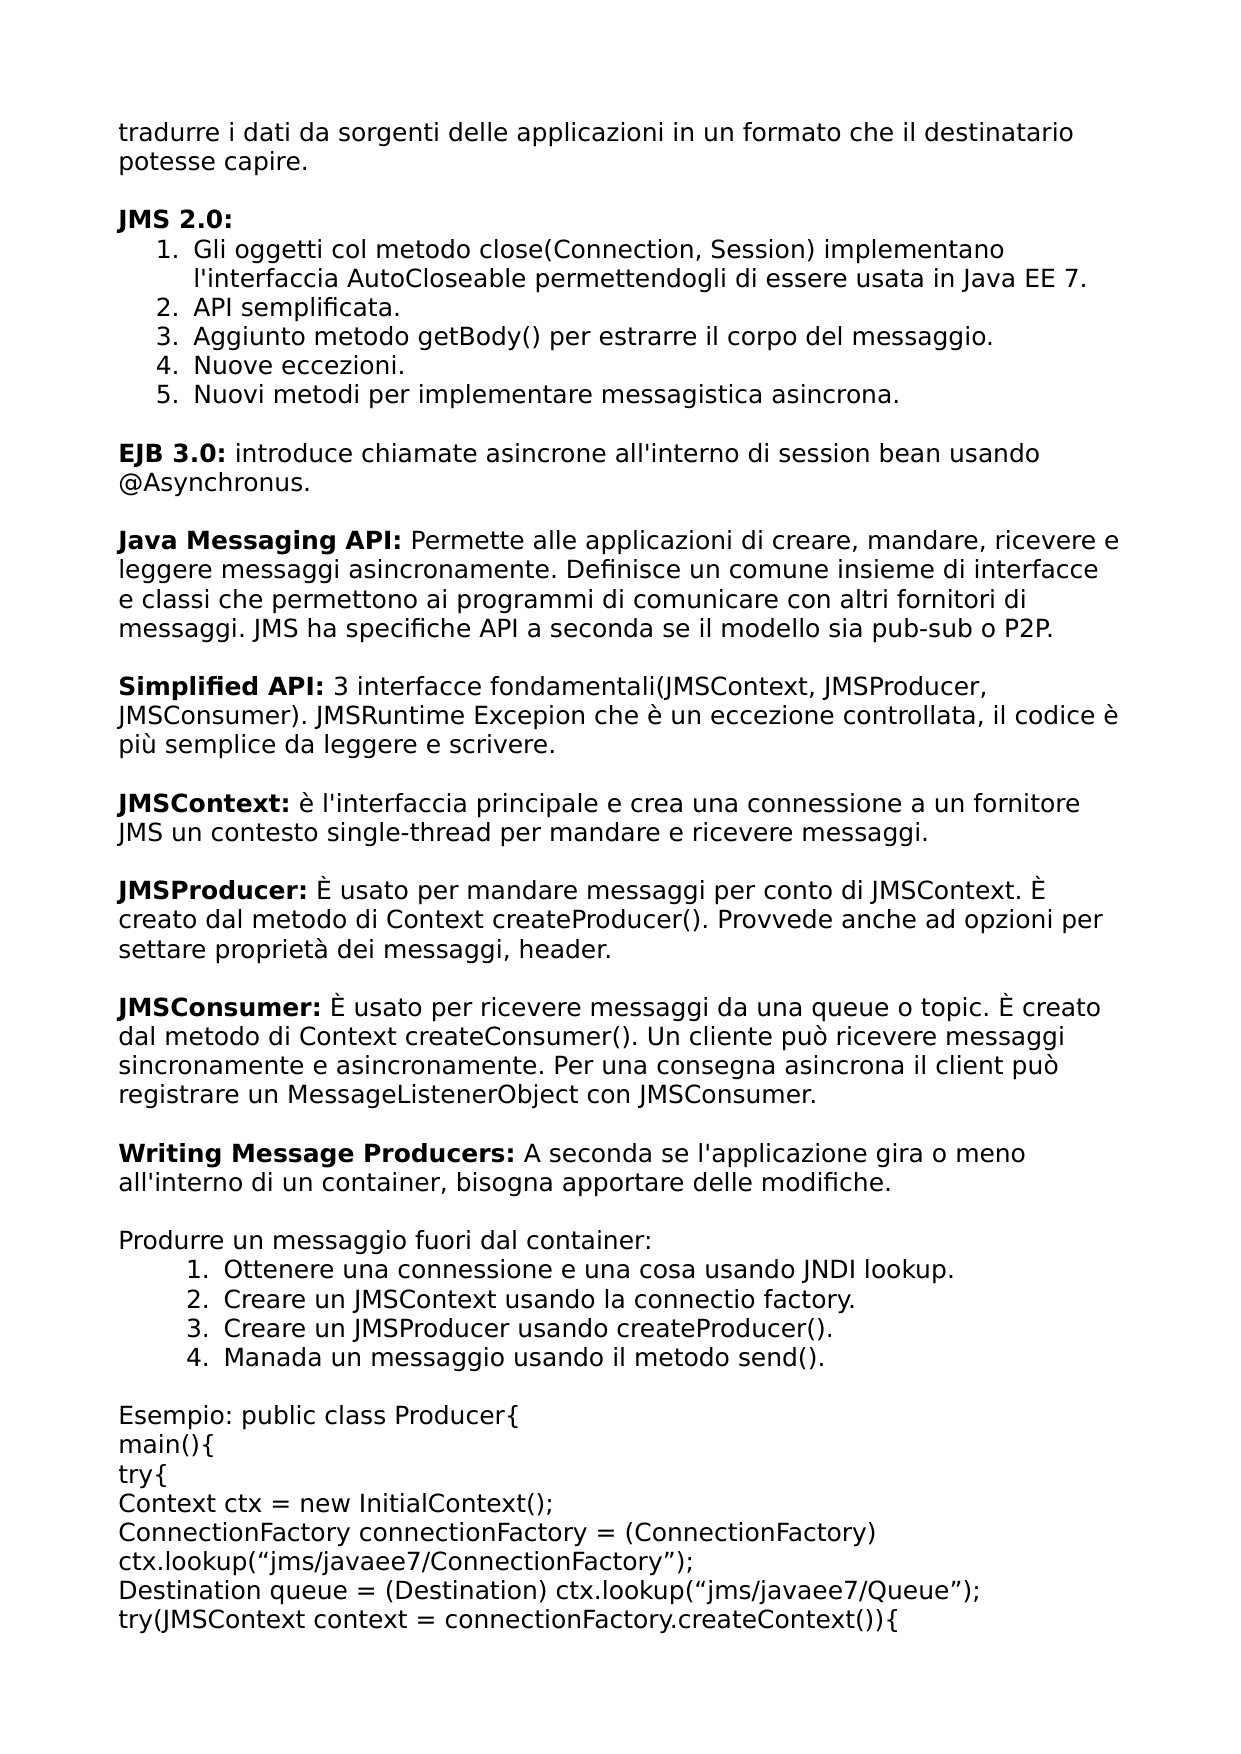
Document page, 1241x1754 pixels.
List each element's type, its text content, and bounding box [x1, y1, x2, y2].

text Java Messaging API: Permette alle applicazioni di creare, mandare, ricevere e leggere messaggi asincronamente. Definisce un comune insieme di interfacce e classi che permettono ai programmi di comunicare con altri fornitori di messaggi. JMS ha specifiche API a seconda se il modello sia pub-sub o P2P. [118, 526, 1122, 643]
text Writing Message Producers: A seconda se l'applicazione gira o meno all'interno di un container, bisogna apportare delle modifiche. [118, 1139, 1122, 1197]
list Nuove eccezioni. [156, 351, 1122, 381]
text Esempio: public class Producer{ [118, 1401, 1122, 1431]
text Context ctx = new InitialContext(); [118, 1489, 1122, 1518]
text main(){ [118, 1431, 1122, 1460]
list Manada un messaggio usando il metodo send(). [186, 1343, 1122, 1372]
text try{ [118, 1460, 1122, 1489]
list Aggiunto metodo getBody() per estrarre il corpo del messaggio. [156, 322, 1122, 351]
list Gli oggetti col metodo close(Connection, Session) implementano l'interfaccia AutoCloseable permettendogli di essere usata in Java EE 7. [156, 235, 1122, 293]
text Produrre un messaggio fuori dal container: [118, 1226, 1122, 1256]
text EJB 3.0: introduce chiamate asincrone all'interno di session bean usando @Asynchronus. [118, 439, 1122, 497]
text ConnectionFactory connectionFactory = (ConnectionFactory) ctx.lookup(“jms/javaee7/ConnectionFactory”); [118, 1518, 1122, 1576]
text Destination queue = (Destination) ctx.lookup(“jms/javaee7/Queue”); [118, 1576, 1122, 1606]
text JMS 2.0: [118, 206, 1122, 235]
text JMSConsumer: È usato per ricevere messaggi da una queue o topic. È creato dal metodo di Context createConsumer(). Un cliente può ricevere messaggi sincronamente e asincronamente. Per una consegna asincrona il client può registrare un MessageListenerObject con JMSConsumer. [118, 993, 1122, 1110]
text try(JMSContext context = connectionFactory.createContext()){ [118, 1606, 1122, 1635]
text JMSContext: è l'interfaccia principale e crea una connessione a un fornitore JMS un contesto single-thread per mandare e ricevere messaggi. [118, 789, 1122, 847]
list Creare un JMSContext usando la connectio factory. [186, 1285, 1122, 1314]
list Nuovi metodi per implementare messagistica asincrona. [156, 381, 1122, 410]
text JMSProducer: È usato per mandare messaggi per conto di JMSContext. È creato dal metodo di Context createProducer(). Provvede anche ad opzioni per settare proprietà dei messaggi, header. [118, 876, 1122, 964]
list API semplificata. [156, 293, 1122, 322]
list Creare un JMSProducer usando createProducer(). [186, 1314, 1122, 1343]
list Ottenere una connessione e una cosa usando JNDI lookup. [186, 1256, 1122, 1285]
text tradurre i dati da sorgenti delle applicazioni in un formato che il destinatario potesse capire. [118, 118, 1122, 176]
text Simplified API: 3 interfacce fondamentali(JMSContext, JMSProducer, JMSConsumer). JMSRuntime Excepion che è un eccezione controllata, il codice è più semplice da leggere e scrivere. [118, 672, 1122, 760]
